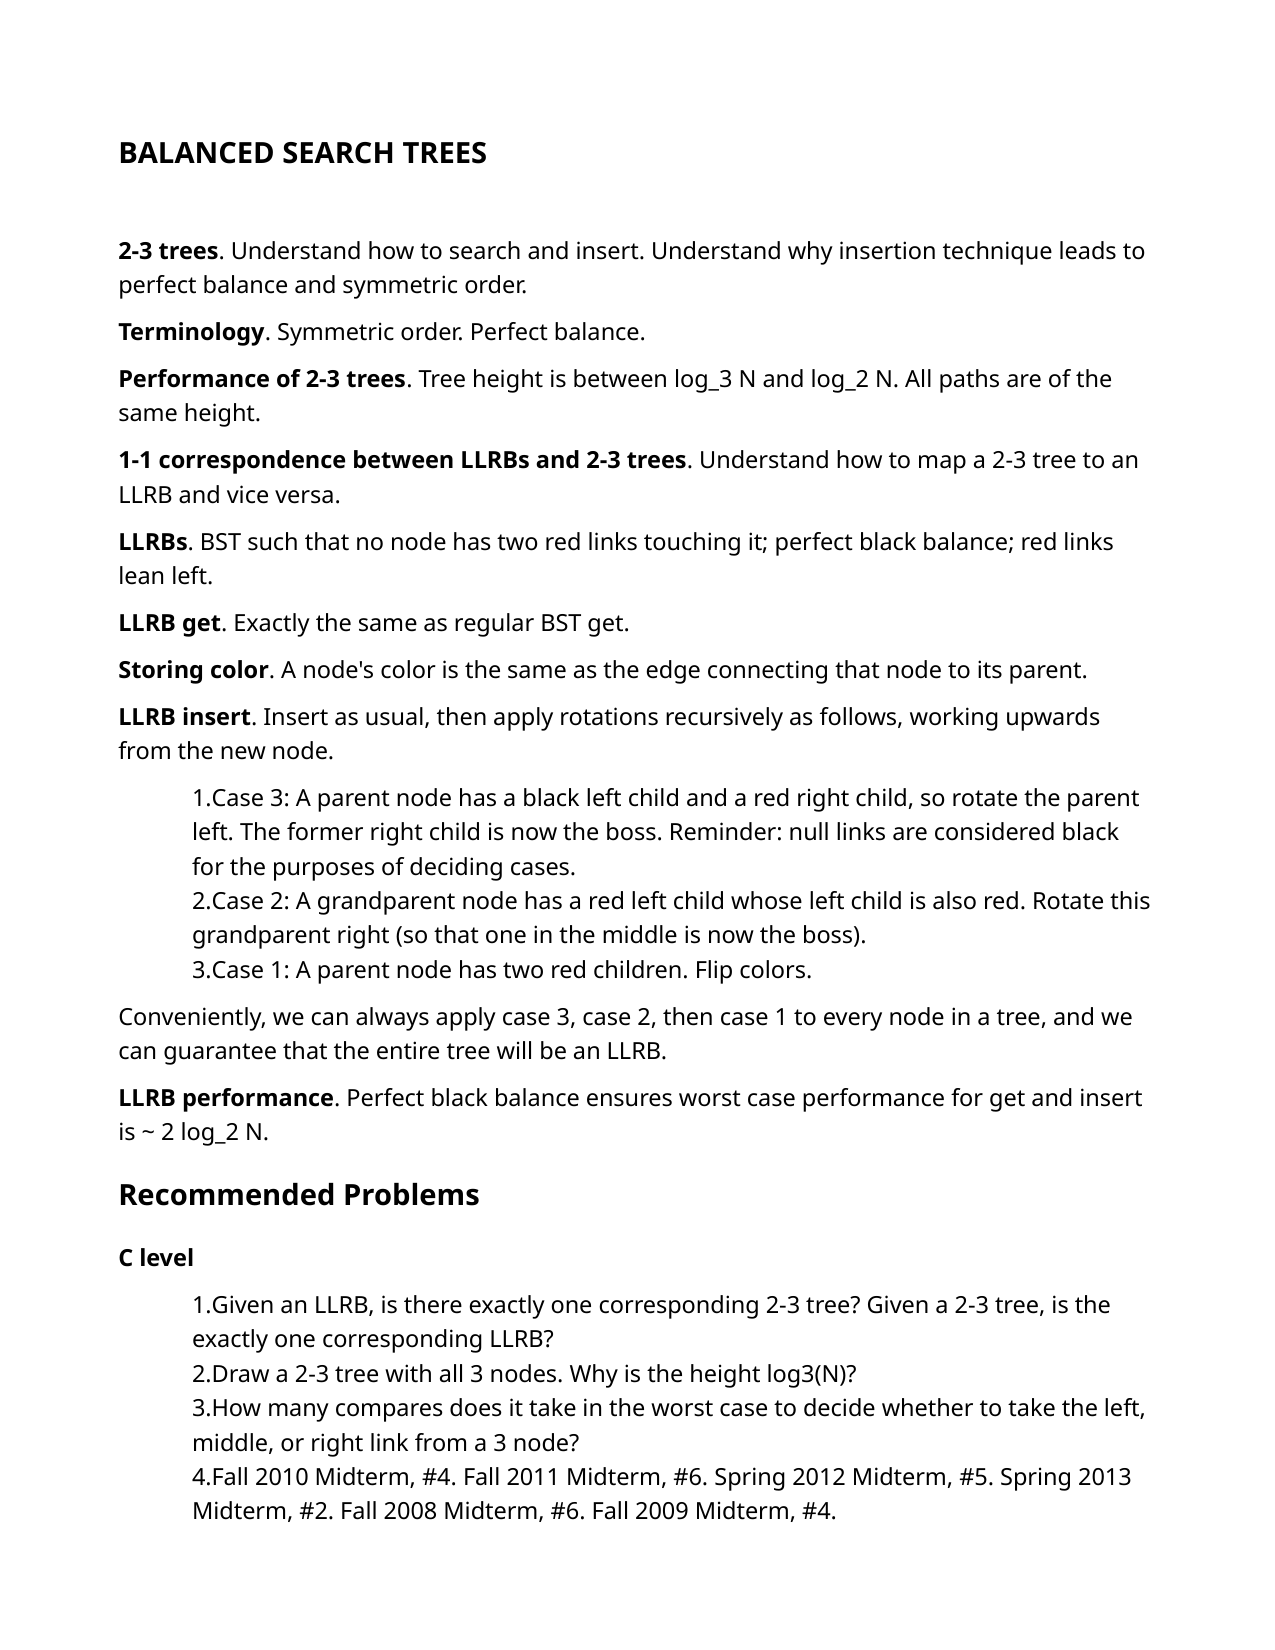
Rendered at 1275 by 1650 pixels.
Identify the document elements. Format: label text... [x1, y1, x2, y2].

list Case 3: A parent node has a black left child and a red right child, so rotate the parent left. The former right child is now the boss. Reminder: null links are considered black for the purposes of deciding cases. [118, 779, 1157, 882]
text LLRBs. BST such that no node has two red links touching it; perfect black balance; red links lean left. [118, 522, 1157, 591]
list Fall 2010 Midterm, #4. Fall 2011 Midterm, #6. Spring 2012 Midterm, #5. Spring 2013 Midterm, #2. Fall 2008 Midterm, #6. Fall 2009 Midterm, #4. [118, 1458, 1157, 1527]
text Conveniently, we can always apply case 3, case 2, then case 1 to every node in a tree, and we can guarantee that the entire tree will be an LLRB. [118, 997, 1157, 1066]
text LLRB performance. Perfect black balance ensures worst case performance for get and insert is ~ 2 log_2 N. [118, 1079, 1157, 1147]
text 1-1 correspondence between LLRBs and 2-3 trees. Understand how to map a 2-3 tree to an LLRB and vice versa. [118, 441, 1157, 510]
text LLRB insert. Insert as usual, then apply rotations recursively as follows, working upwards from the new node. [118, 697, 1157, 766]
text LLRB get. Exactly the same as regular BST get. [118, 604, 1157, 638]
text Performance of 2-3 trees. Tree height is between log_3 N and log_2 N. All paths are of the same height. [118, 360, 1157, 429]
subtitle C level [118, 1239, 1157, 1273]
subtitle Recommended Problems [118, 1174, 1157, 1214]
text 2-3 trees. Understand how to search and insert. Understand why insertion technique leads to perfect balance and symmetric order. [118, 232, 1157, 301]
text Terminology. Symmetric order. Perfect balance. [118, 313, 1157, 347]
list Case 2: A grandparent node has a red left child whose left child is also red. Rotate this grandparent right (so that one in the middle is now the boss). [118, 882, 1157, 951]
list Given an LLRB, is there exactly one corresponding 2-3 tree? Given a 2-3 tree, is the exactly one corresponding LLRB? [118, 1286, 1157, 1355]
text Storing color. A node's color is the same as the edge connecting that node to its parent. [118, 651, 1157, 685]
subtitle BALANCED SEARCH TREES [118, 133, 1157, 172]
list How many compares does it take in the worst case to decide whether to take the left, middle, or right link from a 3 node? [118, 1389, 1157, 1458]
list Case 1: A parent node has two red children. Flip colors. [118, 951, 1157, 985]
list Draw a 2-3 tree with all 3 nodes. Why is the height log3(N)? [118, 1355, 1157, 1389]
